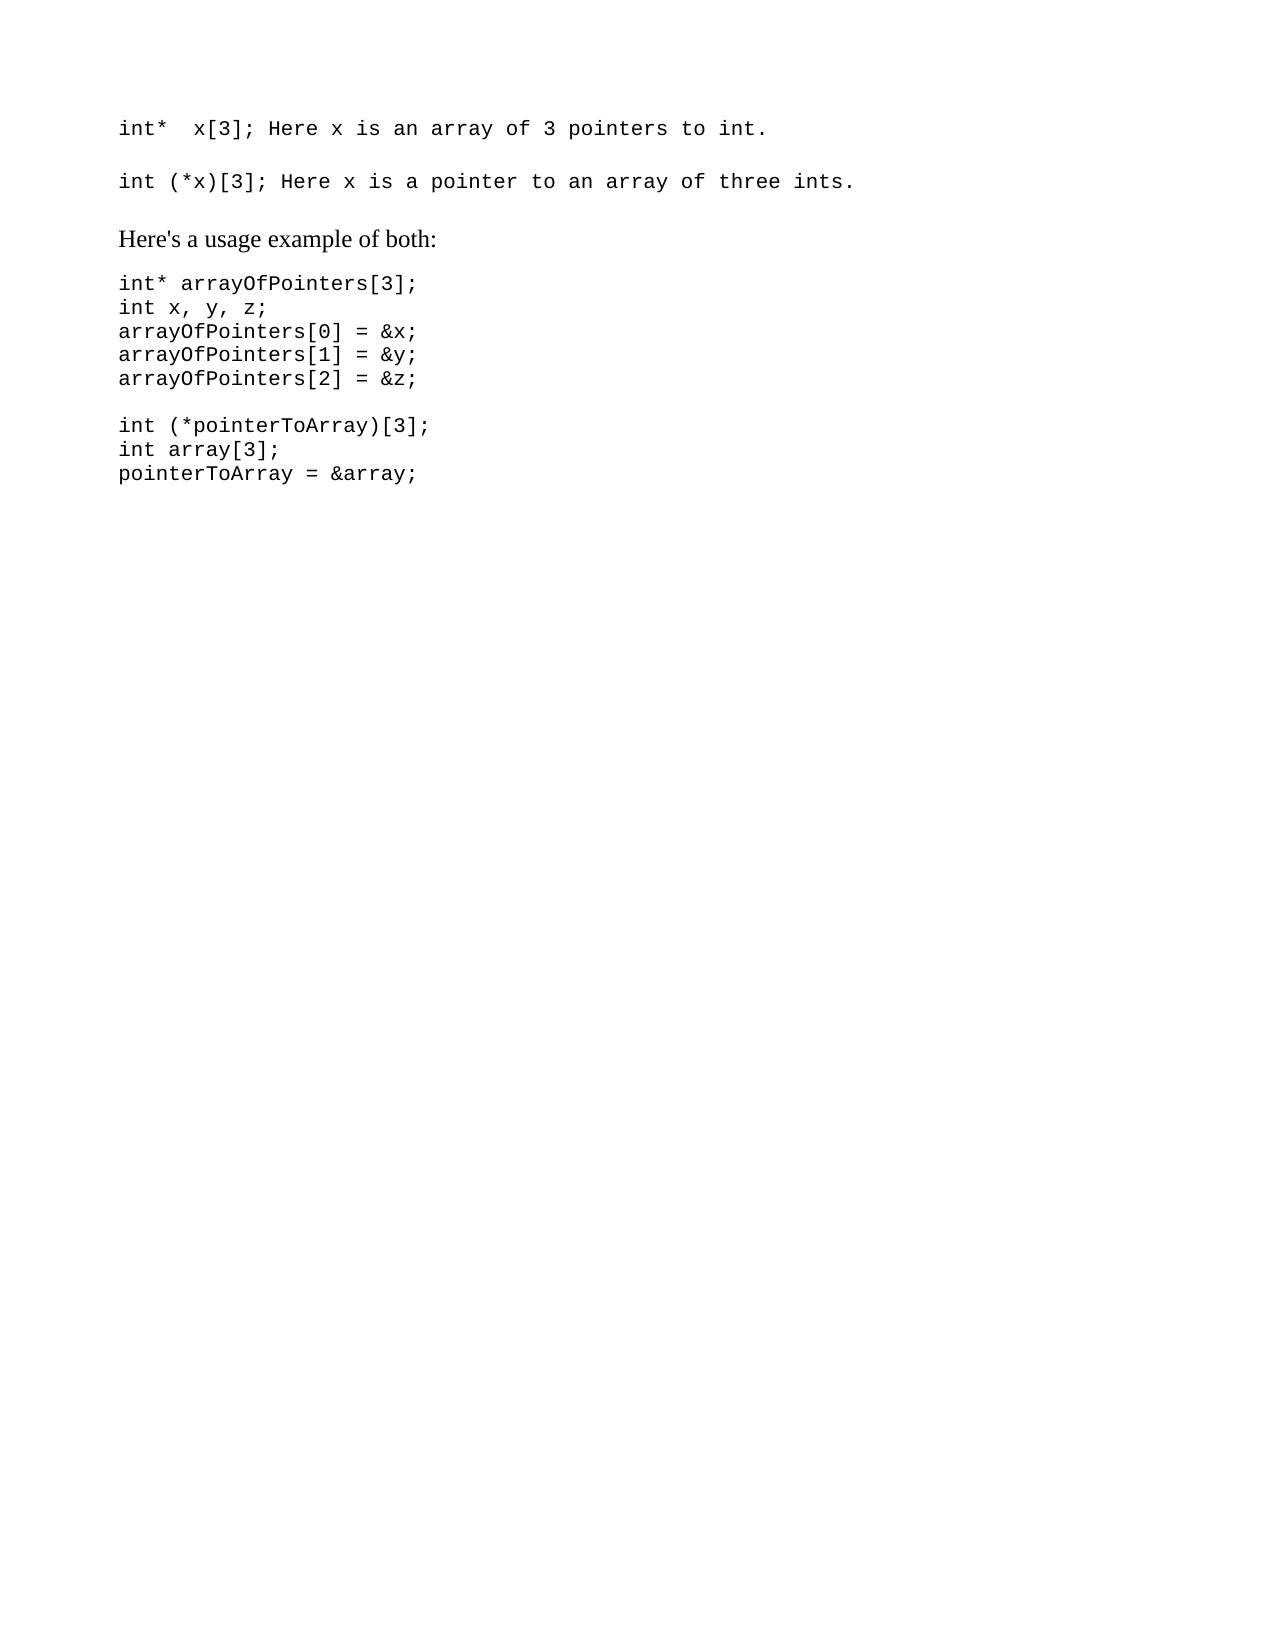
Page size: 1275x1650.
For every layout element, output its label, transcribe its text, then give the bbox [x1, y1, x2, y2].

text arrayOfPointers[1] = &y; [118, 344, 1157, 368]
text int x, y, z; [118, 297, 1157, 321]
text int* arrayOfPointers[3]; [118, 273, 1157, 297]
text arrayOfPointers[0] = &x; [118, 321, 1157, 344]
text pointerToArray = &array; [118, 463, 1157, 486]
text int (*pointerToArray)[3]; [118, 415, 1157, 439]
text Here's a usage example of both: [118, 224, 1157, 253]
text arrayOfPointers[2] = &z; [118, 368, 1157, 392]
text int array[3]; [118, 439, 1157, 463]
text int* x[3]; Here x is an array of 3 pointers to int. [118, 118, 1157, 142]
text int (*x)[3]; Here x is a pointer to an array of three ints. [118, 171, 1157, 195]
